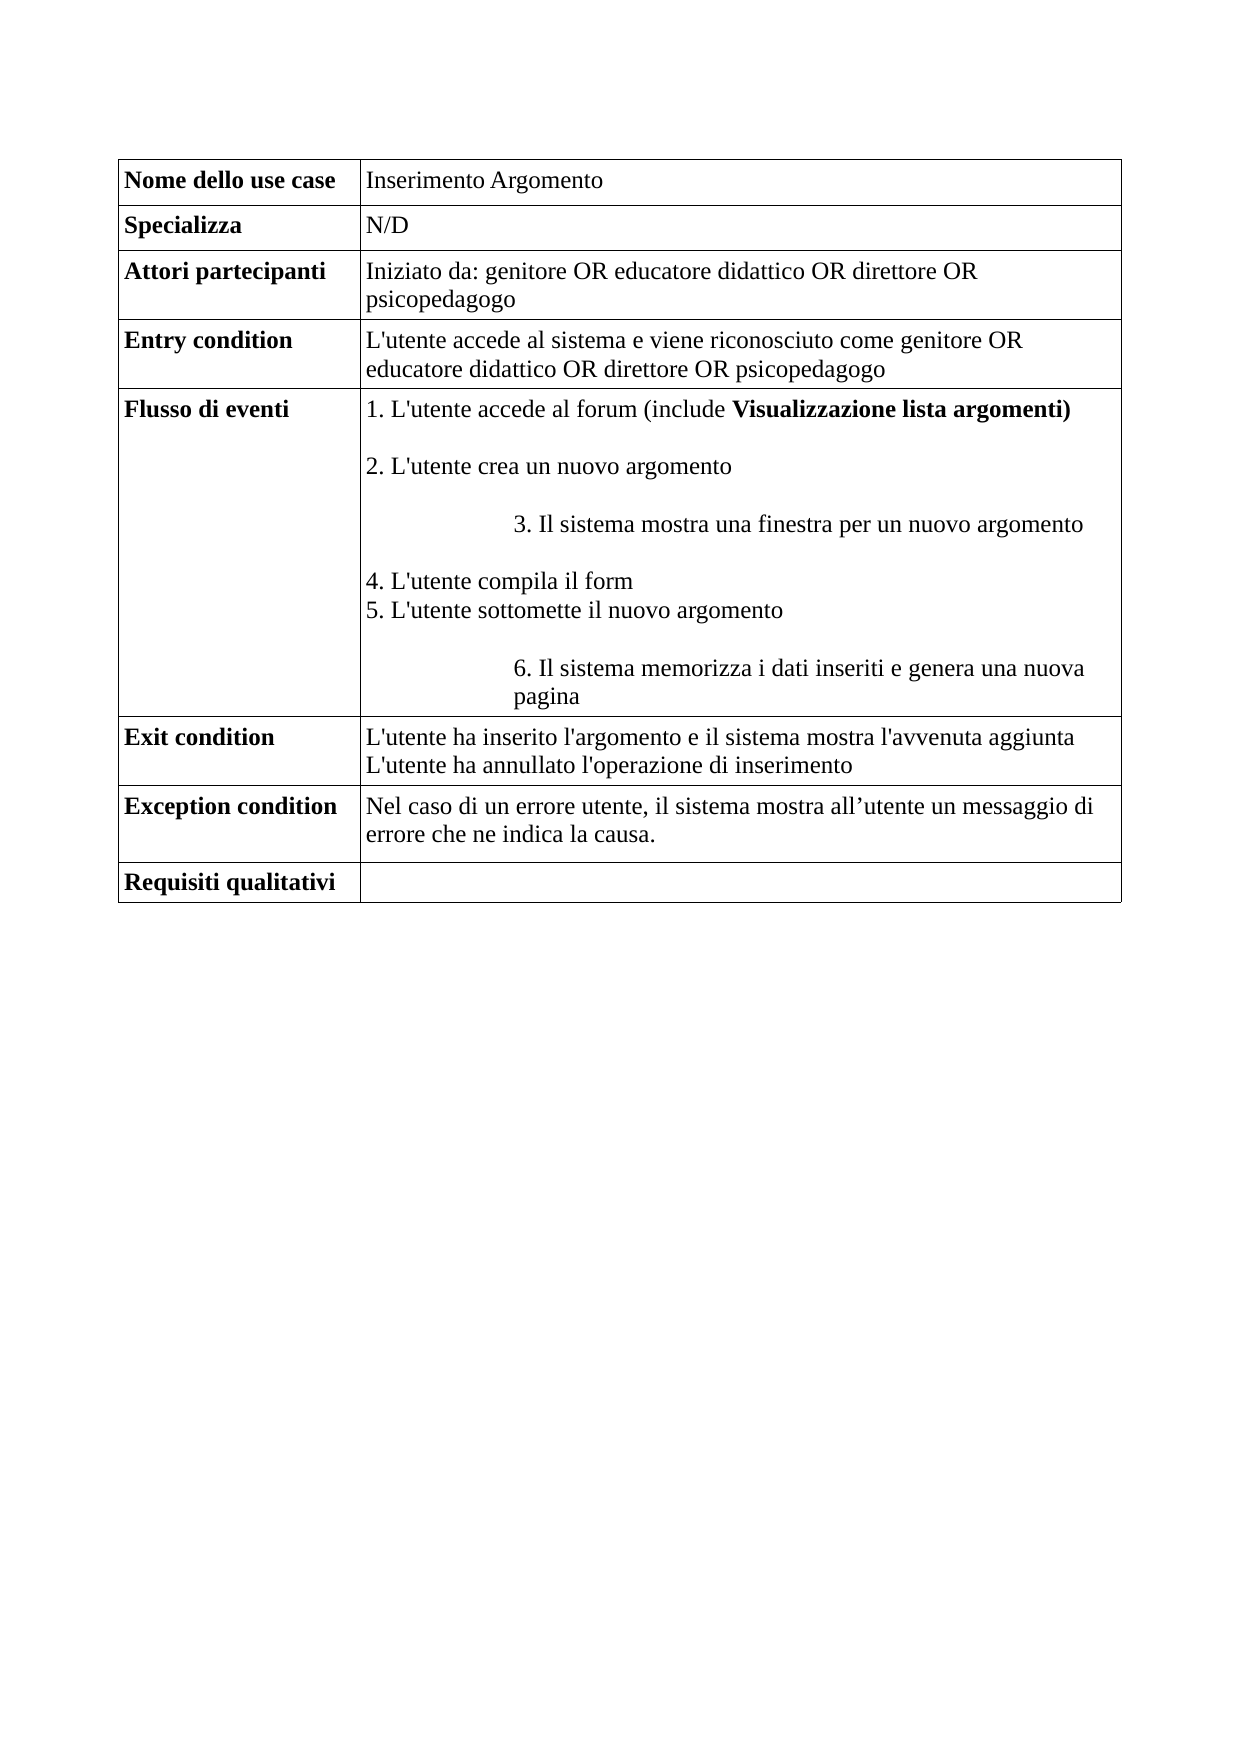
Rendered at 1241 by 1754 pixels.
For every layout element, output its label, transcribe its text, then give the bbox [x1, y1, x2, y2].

table_cell [361, 863, 1121, 902]
table_cell Attori partecipanti [119, 251, 360, 319]
table_cell L'utente ha inserito l'argomento e il sistema mostra l'avvenuta aggiunta L'utente ha annullato l'operazione di inserimento [361, 717, 1121, 785]
table_header Nome dello use case [119, 160, 360, 205]
table_cell N/D [361, 206, 1121, 250]
table_cell Exit condition [119, 717, 360, 785]
table_cell Flusso di eventi [119, 389, 360, 716]
table_cell L'utente accede al sistema e viene riconosciuto come genitore OR educatore didattico OR direttore OR psicopedagogo [361, 320, 1121, 388]
table_cell Entry condition [119, 320, 360, 388]
table_cell L'utente accede al forum (include Visualizzazione lista argomenti) L'utente crea un nuovo argomento Il sistema mostra una finestra per un nuovo argomento L'utente compila il form L'utente sottomette il nuovo argomento Il sistema memorizza i dati inseriti e genera una nuova pagina [361, 389, 1121, 716]
table_cell Specializza [119, 206, 360, 250]
table_cell Exception condition [119, 786, 360, 862]
table_cell Requisiti qualitativi [119, 863, 360, 902]
table_header Inserimento Argomento [361, 160, 1121, 205]
table_cell Nel caso di un errore utente, il sistema mostra all’utente un messaggio di errore che ne indica la causa. [361, 786, 1121, 862]
table_cell Iniziato da: genitore OR educatore didattico OR direttore OR psicopedagogo [361, 251, 1121, 319]
